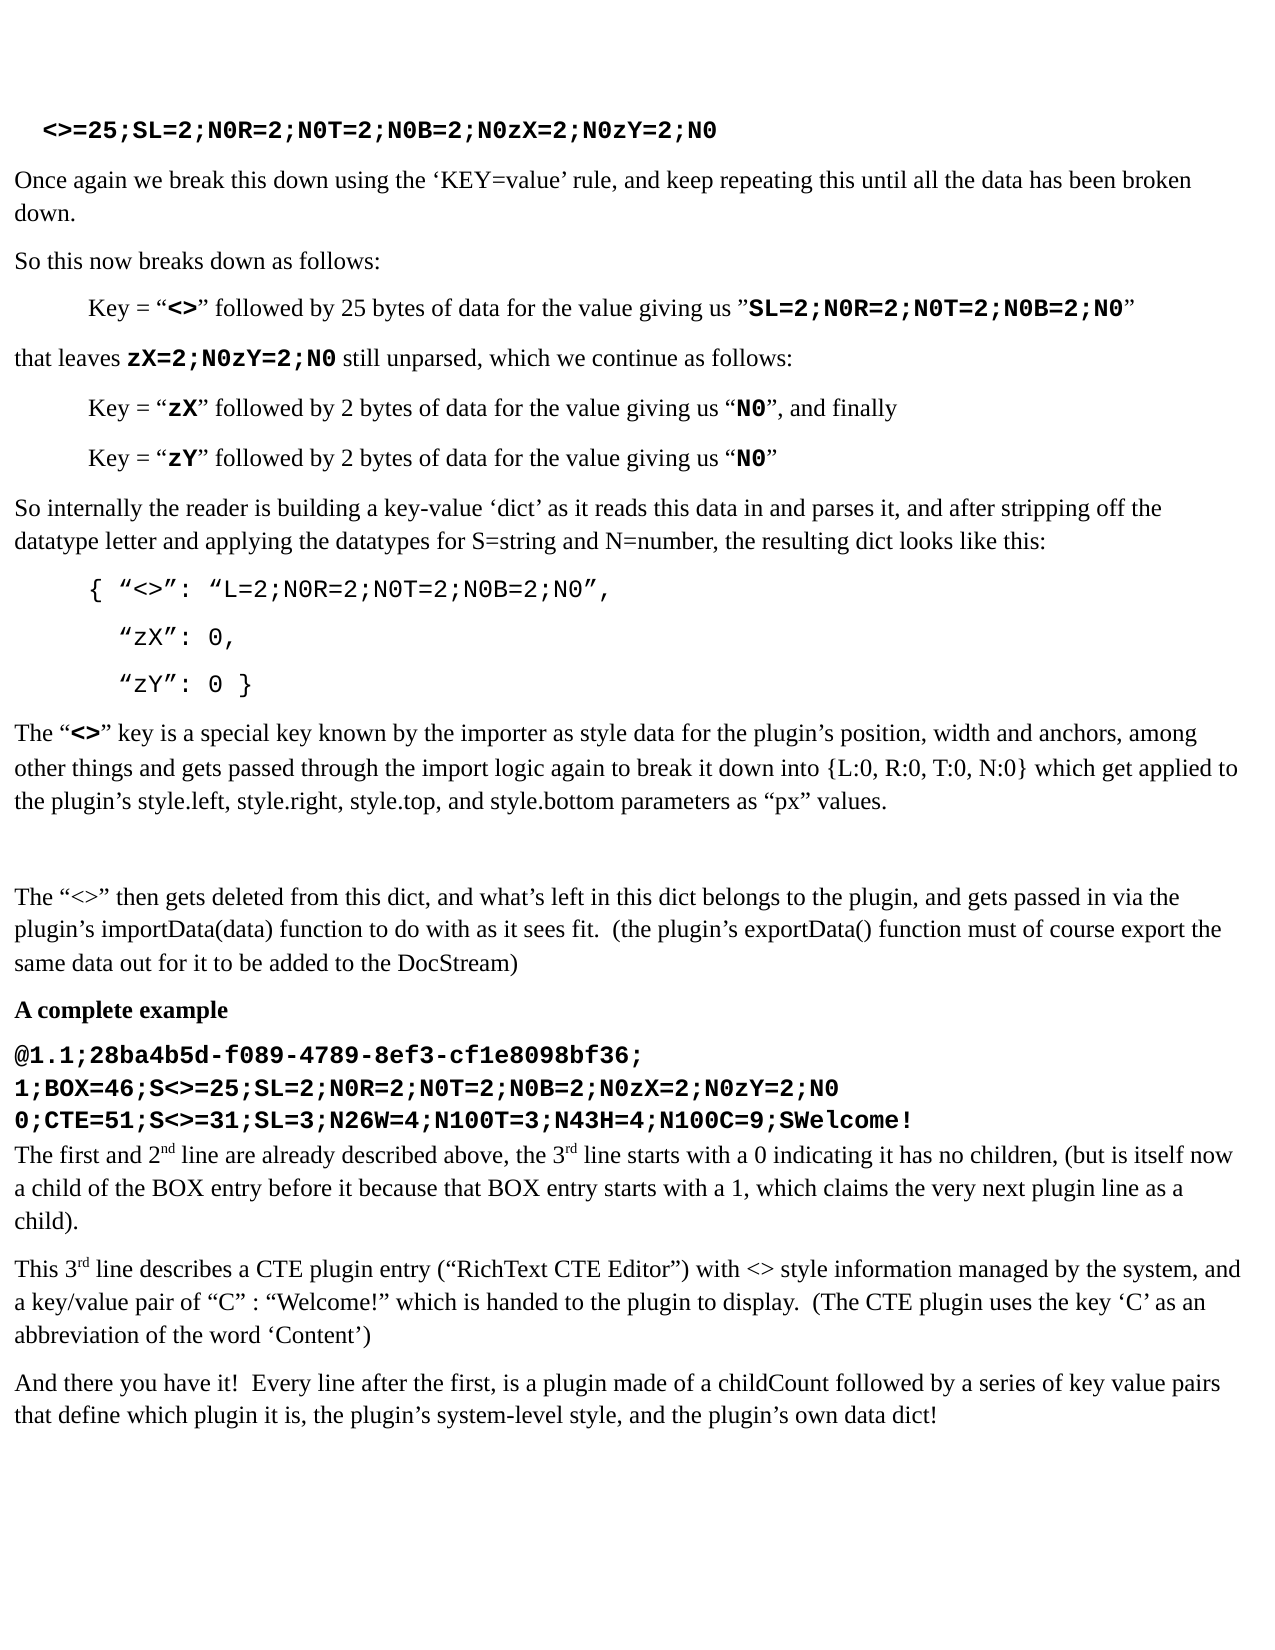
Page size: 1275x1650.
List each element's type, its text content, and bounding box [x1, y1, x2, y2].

text So internally the reader is building a key-value ‘dict’ as it reads this data in and parses it, and after stripping off the datatype letter and applying the datatypes for S=string and N=number, the resulting dict looks like this: [14, 493, 1242, 555]
text “zX”: 0, [14, 624, 1242, 652]
text The first and 2nd line are already described above, the 3rd line starts with a 0 indicating it has no children, (but is itself now a child of the BOX entry before it because that BOX entry starts with a 1, which claims the very next plugin line as a child). [14, 1140, 1242, 1235]
text Key = “zY” followed by 2 bytes of data for the value giving us “N0” [14, 443, 1242, 474]
text 1;BOX=46;S<>=25;SL=2;N0R=2;N0T=2;N0B=2;N0zX=2;N0zY=2;N0 [14, 1075, 1242, 1104]
text So this now breaks down as follows: [14, 246, 1242, 274]
text “zY”: 0 } [14, 671, 1242, 699]
text This 3rd line describes a CTE plugin entry (“RichText CTE Editor”) with <> style information managed by the system, and a key/value pair of “C” : “Welcome!” which is handed to the plugin to display. (The CTE plugin uses the key ‘C’ as an abbreviation of the word ‘Content’) [14, 1254, 1242, 1349]
text Key = “zX” followed by 2 bytes of data for the value giving us “N0”, and finally [14, 393, 1242, 424]
text that leaves zX=2;N0zY=2;N0 still unparsed, which we continue as follows: [14, 343, 1242, 374]
text 0;CTE=51;S<>=31;SL=3;N26W=4;N100T=3;N43H=4;N100C=9;SWelcome! [14, 1108, 1242, 1136]
text A complete example [14, 995, 1242, 1024]
text <>=25;SL=2;N0R=2;N0T=2;N0B=2;N0zX=2;N0zY=2;N0 [23, 118, 1242, 146]
text @1.1;28ba4b5d-f089-4789-8ef3-cf1e8098bf36; [14, 1043, 1242, 1071]
text Once again we break this down using the ‘KEY=value’ rule, and keep repeating this until all the data has been broken down. [14, 165, 1242, 227]
text The “<>” key is a special key known by the importer as style data for the plugin’s position, width and anchors, among other things and gets passed through the import logic again to break it down into {L:0, R:0, T:0, N:0} which get applied to the plugin’s style.left, style.right, style.top, and style.bottom parameters as “px” values. [14, 718, 1242, 815]
text Key = “<>” followed by 25 bytes of data for the value giving us ”SL=2;N0R=2;N0T=2;N0B=2;N0” [14, 293, 1242, 324]
text And there you have it! Every line after the first, is a plugin made of a childCount followed by a series of key value pairs that define which plugin it is, the plugin’s system-level style, and the plugin’s own data dict! [14, 1368, 1242, 1429]
text { “<>”: “L=2;N0R=2;N0T=2;N0B=2;N0”, [14, 574, 1242, 605]
text The “<>” then gets deleted from this dict, and what’s left in this dict belongs to the plugin, and gets passed in via the plugin’s importData(data) function to do with as it sees fit. (the plugin’s exportData() function must of course export the same data out for it to be added to the DocStream) [14, 882, 1242, 976]
